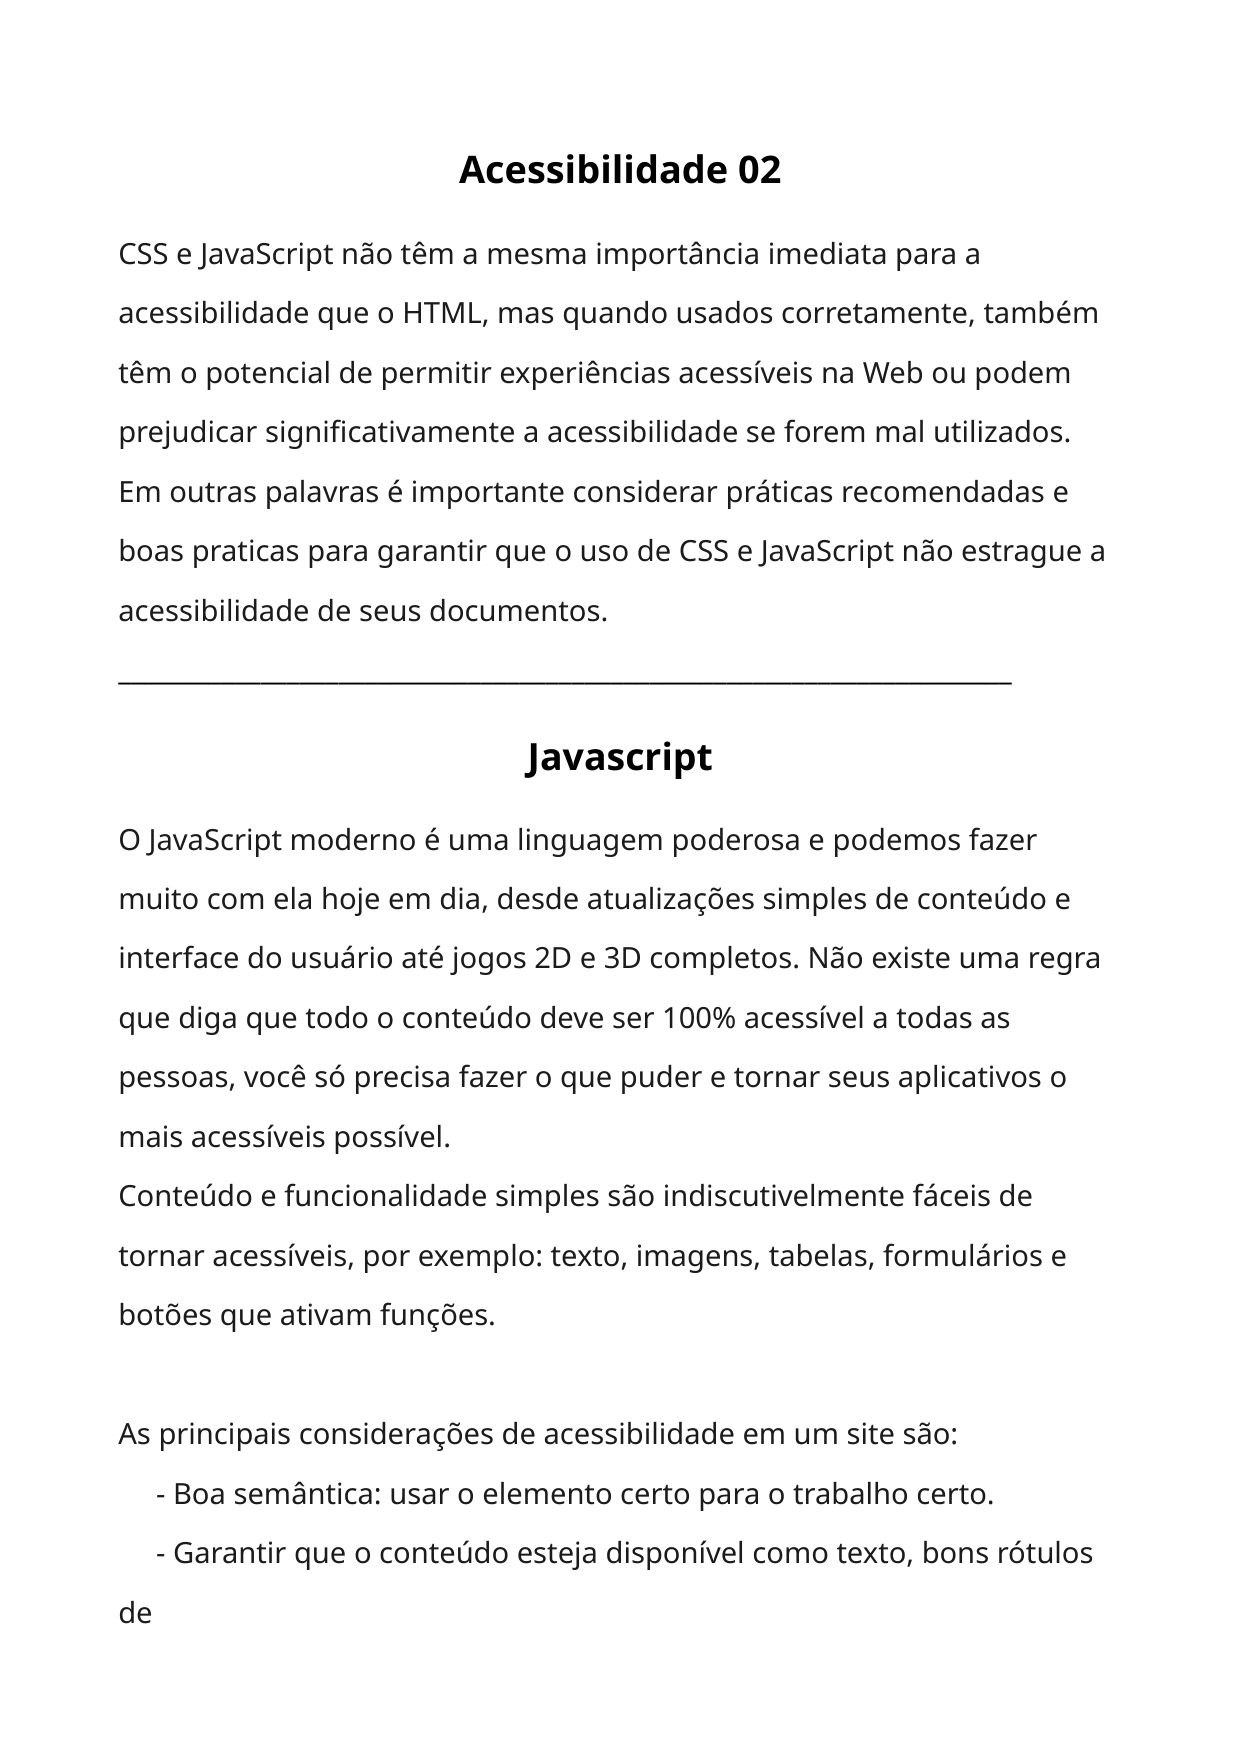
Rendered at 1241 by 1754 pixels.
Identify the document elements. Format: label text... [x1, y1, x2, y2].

text As principais considerações de acessibilidade em um site são: [118, 1414, 1122, 1453]
text CSS e JavaScript não têm a mesma importância imediata para a acessibilidade que o HTML, mas quando usados corretamente, também têm o potencial de permitir experiências acessíveis na Web ou podem prejudicar significativamente a acessibilidade se forem mal utilizados. Em outras palavras é importante considerar práticas recomendadas e boas praticas para garantir que o uso de CSS e JavaScript não estrague a acessibilidade de seus documentos. [118, 233, 1122, 630]
text Conteúdo e funcionalidade simples são indiscutivelmente fáceis de tornar acessíveis, por exemplo: texto, imagens, tabelas, formulários e botões que ativam funções. [118, 1176, 1122, 1334]
text _____________________________________________________________________ [118, 649, 1122, 689]
text - Garantir que o conteúdo esteja disponível como texto, bons rótulos de [118, 1533, 1122, 1632]
text O JavaScript moderno é uma linguagem poderosa e podemos fazer muito com ela hoje em dia, desde atualizações simples de conteúdo e interface do usuário até jogos 2D e 3D completos. Não existe uma regra que diga que todo o conteúdo deve ser 100% acessível a todas as pessoas, você só precisa fazer o que puder e tornar seus aplicativos o mais acessíveis possível. [118, 819, 1122, 1156]
subtitle Acessibilidade 02 [118, 143, 1122, 195]
subtitle Javascript [118, 730, 1122, 781]
text - Boa semântica: usar o elemento certo para o trabalho certo. [118, 1473, 1122, 1513]
